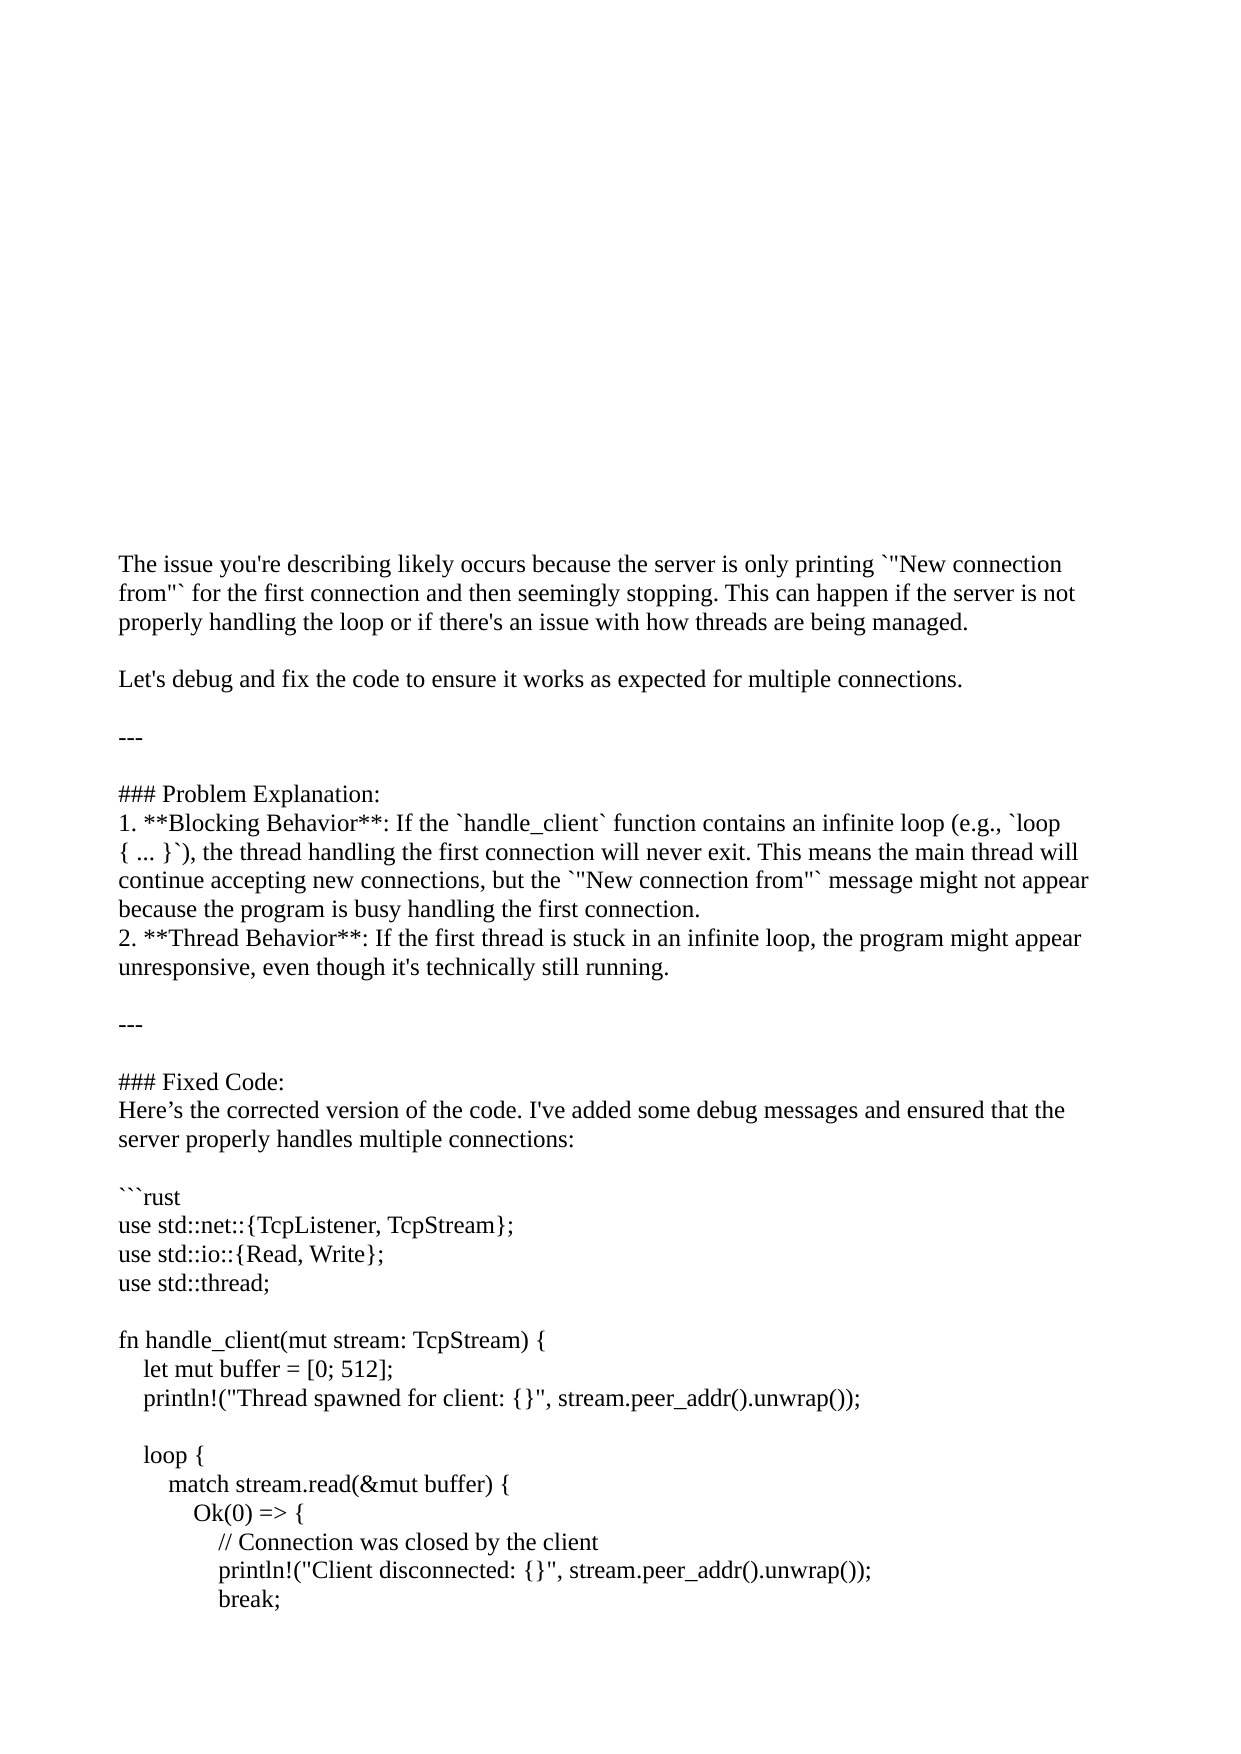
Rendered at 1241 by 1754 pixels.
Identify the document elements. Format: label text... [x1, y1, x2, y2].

text loop { [118, 1441, 1122, 1469]
text match stream.read(&mut buffer) { [118, 1469, 1122, 1498]
text use std::io::{Read, Write}; [118, 1239, 1122, 1268]
text --- [118, 722, 1122, 751]
text The issue you're describing likely occurs because the server is only printing `"New connection from"` for the first connection and then seemingly stopping. This can happen if the server is not properly handling the loop or if there's an issue with how threads are being managed. [118, 549, 1122, 636]
text ### Fixed Code: [118, 1067, 1122, 1096]
text let mut buffer = [0; 512]; [118, 1354, 1122, 1383]
text Ok(0) => { [118, 1498, 1122, 1527]
text ```rust [118, 1182, 1122, 1211]
text println!("Thread spawned for client: {}", stream.peer_addr().unwrap()); [118, 1383, 1122, 1412]
text Let's debug and fix the code to ensure it works as expected for multiple connections. [118, 664, 1122, 693]
text use std::thread; [118, 1268, 1122, 1297]
text use std::net::{TcpListener, TcpStream}; [118, 1211, 1122, 1239]
text 2. **Thread Behavior**: If the first thread is stuck in an infinite loop, the program might appear unresponsive, even though it's technically still running. [118, 923, 1122, 981]
text 1. **Blocking Behavior**: If the `handle_client` function contains an infinite loop (e.g., `loop { ... }`), the thread handling the first connection will never exit. This means the main thread will continue accepting new connections, but the `"New connection from"` message might not appear because the program is busy handling the first connection. [118, 808, 1122, 923]
text println!("Client disconnected: {}", stream.peer_addr().unwrap()); [118, 1556, 1122, 1584]
text break; [118, 1584, 1122, 1613]
text Here’s the corrected version of the code. I've added some debug messages and ensured that the server properly handles multiple connections: [118, 1096, 1122, 1153]
text // Connection was closed by the client [118, 1527, 1122, 1556]
text fn handle_client(mut stream: TcpStream) { [118, 1326, 1122, 1354]
text --- [118, 1009, 1122, 1038]
text ### Problem Explanation: [118, 779, 1122, 808]
